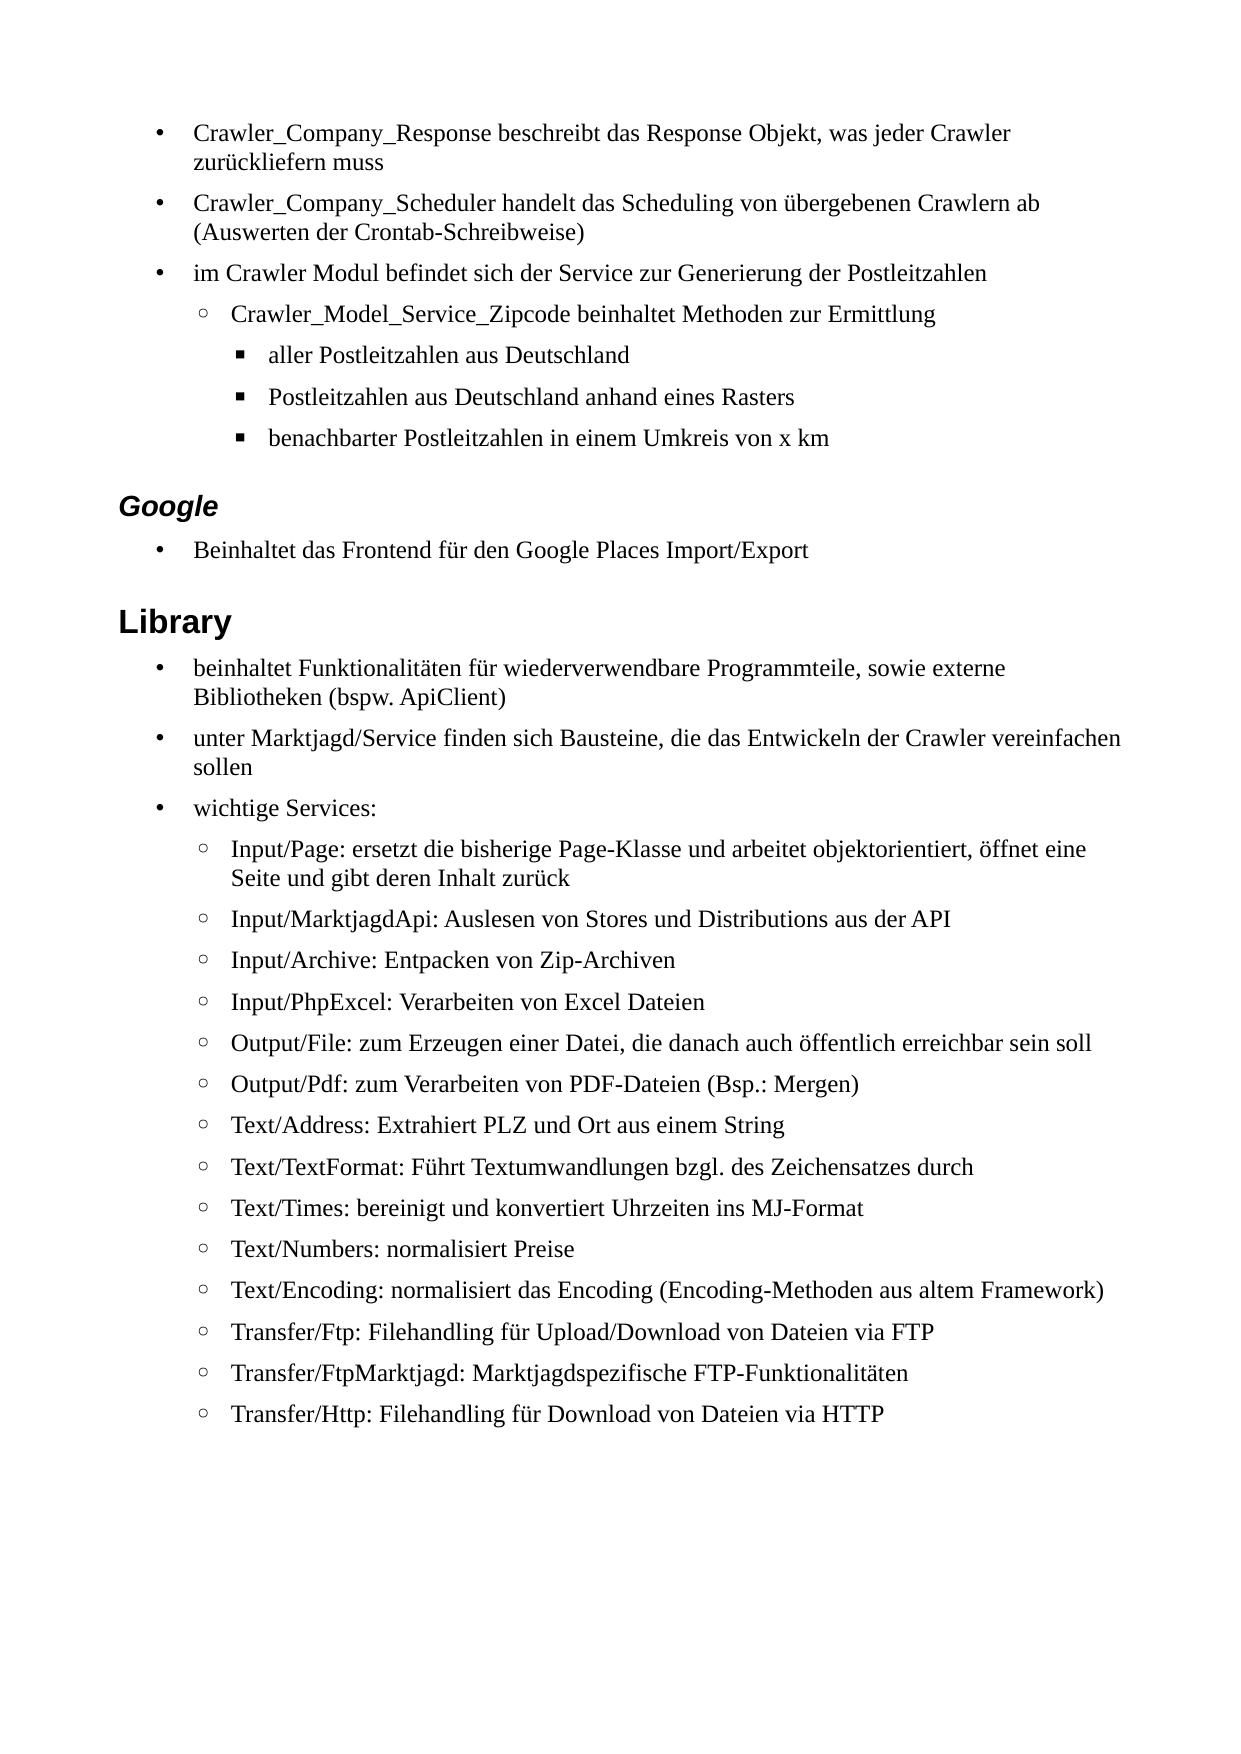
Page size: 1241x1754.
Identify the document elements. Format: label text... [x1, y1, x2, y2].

list aller Postleitzahlen aus Deutschland [231, 341, 1122, 369]
list Transfer/FtpMarktjagd: Marktjagdspezifische FTP-Funktionalitäten [193, 1358, 1122, 1387]
list Crawler_Company_Response beschreibt das Response Objekt, was jeder Crawler zurückliefern muss [156, 118, 1122, 176]
list Transfer/Http: Filehandling für Download von Dateien via HTTP [193, 1399, 1122, 1428]
list Input/Archive: Entpacken von Zip-Archiven [193, 945, 1122, 974]
list Input/MarktjagdApi: Auslesen von Stores und Distributions aus der API [193, 904, 1122, 933]
list Crawler_Company_Scheduler handelt das Scheduling von übergebenen Crawlern ab (Auswerten der Crontab-Schreibweise) [156, 188, 1122, 246]
list Beinhaltet das Frontend für den Google Places Import/Export [156, 535, 1122, 564]
list Crawler_Model_Service_Zipcode beinhaltet Methoden zur Ermittlung [193, 299, 1122, 328]
subtitle Google [118, 489, 1122, 523]
list Text/Encoding: normalisiert das Encoding (Encoding-Methoden aus altem Framework) [193, 1275, 1122, 1304]
list Output/File: zum Erzeugen einer Datei, die danach auch öffentlich erreichbar sein soll [193, 1028, 1122, 1057]
list benachbarter Postleitzahlen in einem Umkreis von x km [231, 423, 1122, 452]
list Postleitzahlen aus Deutschland anhand eines Rasters [231, 382, 1122, 411]
list unter Marktjagd/Service finden sich Bausteine, die das Entwickeln der Crawler vereinfachen sollen [156, 723, 1122, 780]
list im Crawler Modul befindet sich der Service zur Generierung der Postleitzahlen [156, 258, 1122, 287]
list Input/PhpExcel: Verarbeiten von Excel Dateien [193, 987, 1122, 1015]
list wichtige Services: [156, 793, 1122, 822]
list Input/Page: ersetzt die bisherige Page-Klasse und arbeitet objektorientiert, öffnet eine Seite und gibt deren Inhalt zurück [193, 834, 1122, 892]
list Text/Address: Extrahiert PLZ und Ort aus einem String [193, 1110, 1122, 1139]
list Text/Times: bereinigt und konvertiert Uhrzeiten ins MJ-Format [193, 1193, 1122, 1222]
list Text/Numbers: normalisiert Preise [193, 1234, 1122, 1263]
list Text/TextFormat: Führt Textumwandlungen bzgl. des Zeichensatzes durch [193, 1152, 1122, 1180]
subtitle Library [118, 602, 1122, 640]
list Transfer/Ftp: Filehandling für Upload/Download von Dateien via FTP [193, 1317, 1122, 1345]
list beinhaltet Funktionalitäten für wiederverwendbare Programmteile, sowie externe Bibliotheken (bspw. ApiClient) [156, 653, 1122, 710]
list Output/Pdf: zum Verarbeiten von PDF-Dateien (Bsp.: Mergen) [193, 1069, 1122, 1098]
